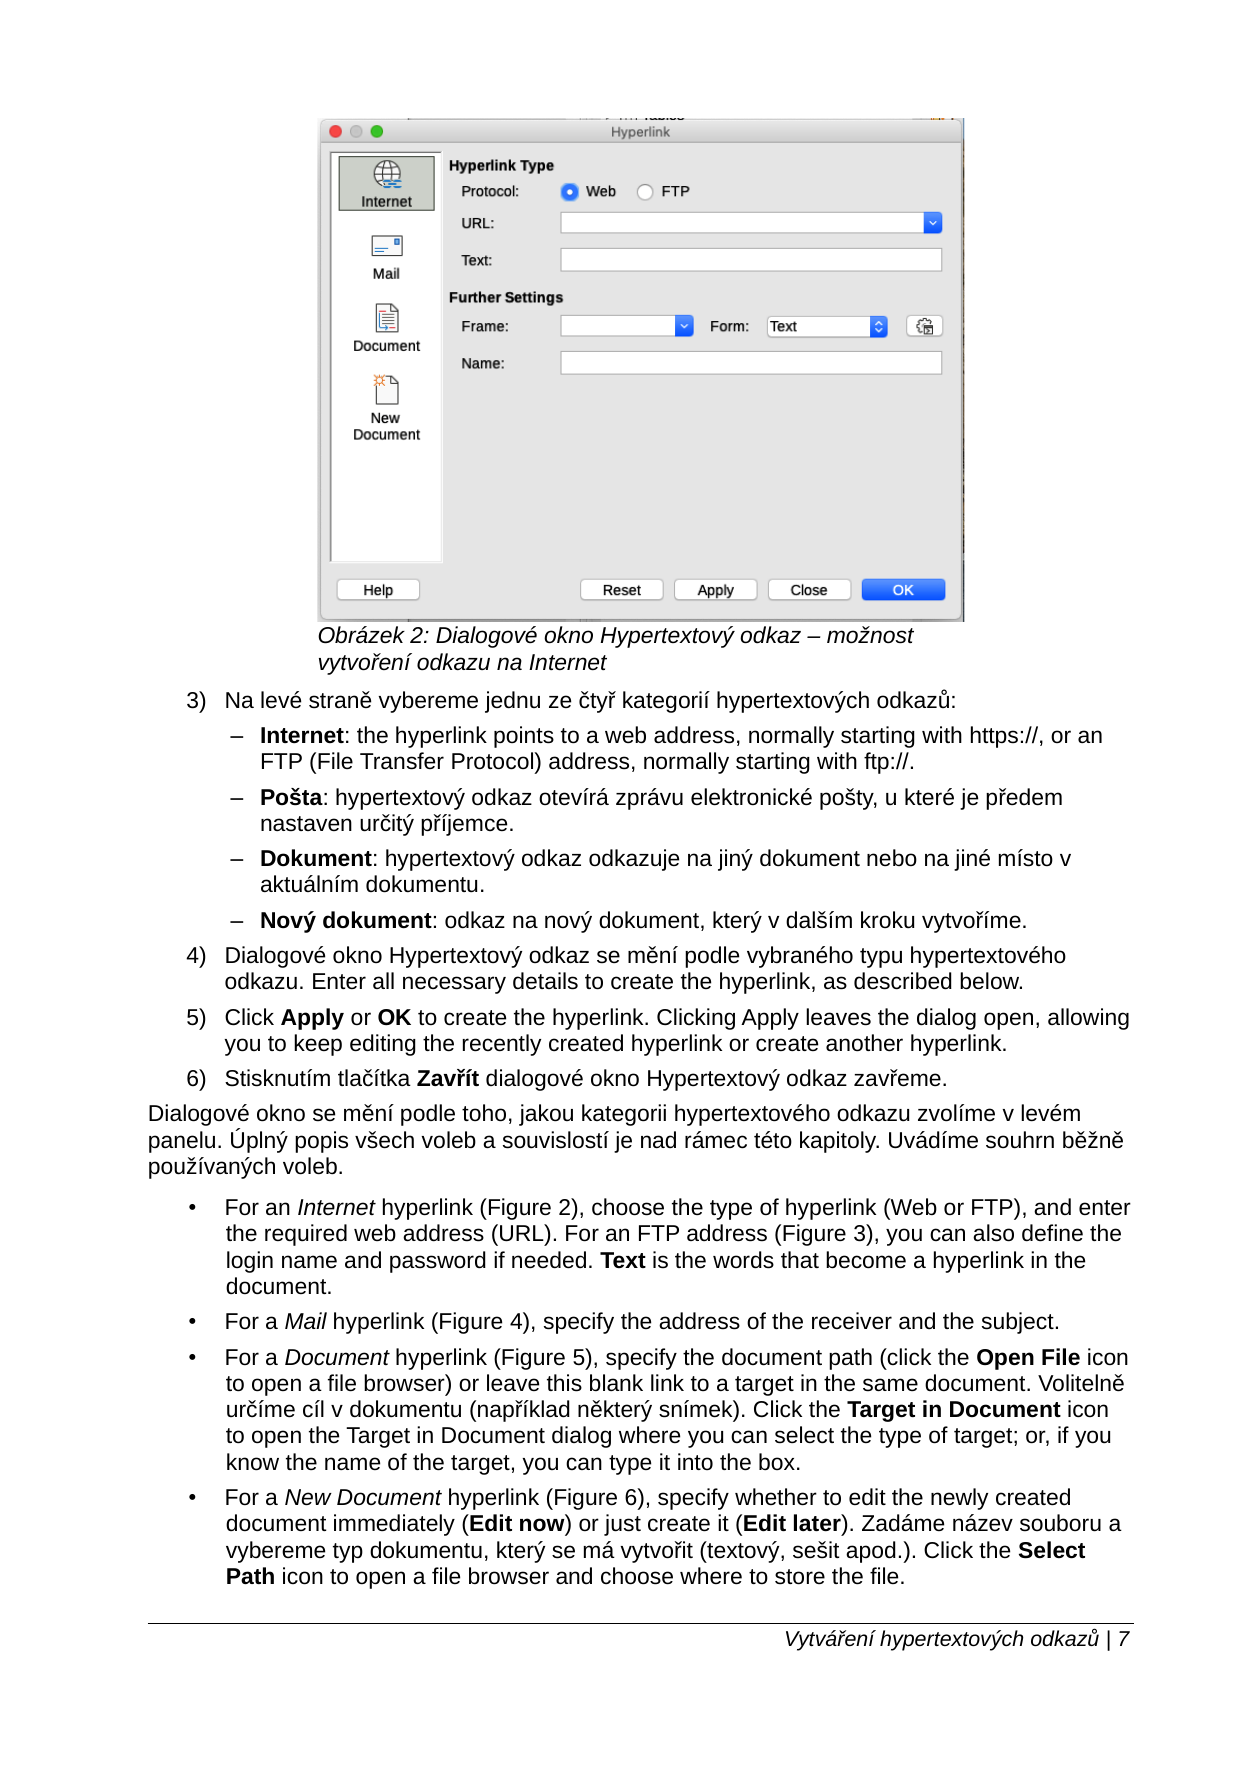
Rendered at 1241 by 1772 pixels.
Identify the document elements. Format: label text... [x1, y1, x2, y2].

list For an Internet hyperlink (Figure 2), choose the type of hyperlink (Web or FTP), and enter the required web address (URL). For an FTP address (Figure 3), you can also define the login name and password if needed. Text is the words that become a hyperlink in the document. [185, 1191, 1134, 1299]
list Na levé straně vybereme jednu ze čtyř kategorií hypertextových odkazů: [207, 687, 1134, 713]
list Click Apply or OK to create the hyperlink. Clicking Apply leaves the dialog open, allowing you to keep editing the recently created hyperlink or create another hyperlink. [207, 1003, 1134, 1056]
list Nový dokument: odkaz na nový dokument, který v dalším kroku vytvoříme. [230, 907, 1134, 933]
text Obrázek 2: Dialogové okno Hypertextový odkaz – možnost vytvoření odkazu na Internet [317, 622, 964, 675]
list Internet: the hyperlink points to a web address, normally starting with https://, or an FTP (File Transfer Protocol) address, normally starting with ftp://. [230, 722, 1134, 775]
picture [317, 118, 965, 622]
list Dialogové okno se mění podle toho, jakou kategorii hypertextového odkazu zvolíme v levém panelu. Úplný popis všech voleb a souvislostí je nad rámec této kapitoly. Uvádíme souhrn běžně používaných voleb. [148, 1100, 1134, 1179]
list Dokument: hypertextový odkaz odkazuje na jiný dokument nebo na jiné místo v aktuálním dokumentu. [230, 845, 1134, 898]
list Dialogové okno Hypertextový odkaz se mění podle vybraného typu hypertextového odkazu. Enter all necessary details to create the hyperlink, as described below. [207, 942, 1134, 994]
list Pošta: hypertextový odkaz otevírá zprávu elektronické pošty, u které je předem nastaven určitý příjemce. [230, 783, 1134, 836]
list Stisknutím tlačítka Zavřít dialogové okno Hypertextový odkaz zavřeme. [207, 1065, 1134, 1091]
list For a Mail hyperlink (Figure 4), specify the address of the receiver and the subject. [185, 1305, 1134, 1334]
list For a New Document hyperlink (Figure 6), specify whether to edit the newly created document immediately (Edit now) or just create it (Edit later). Zadáme název souboru a vybereme typ dokumentu, který se má vytvořit (textový, sešit apod.). Click the Select Path icon to open a file browser and choose where to store the file. [185, 1481, 1134, 1592]
list For a Document hyperlink (Figure 5), specify the document path (click the Open File icon to open a file browser) or leave this blank link to a target in the same document. Volitelně určíme cíl v dokumentu (například některý snímek). Click the Target in Document icon to open the Target in Document dialog where you can select the type of target; or, if you know the name of the target, you can type it into the box. [185, 1341, 1134, 1475]
